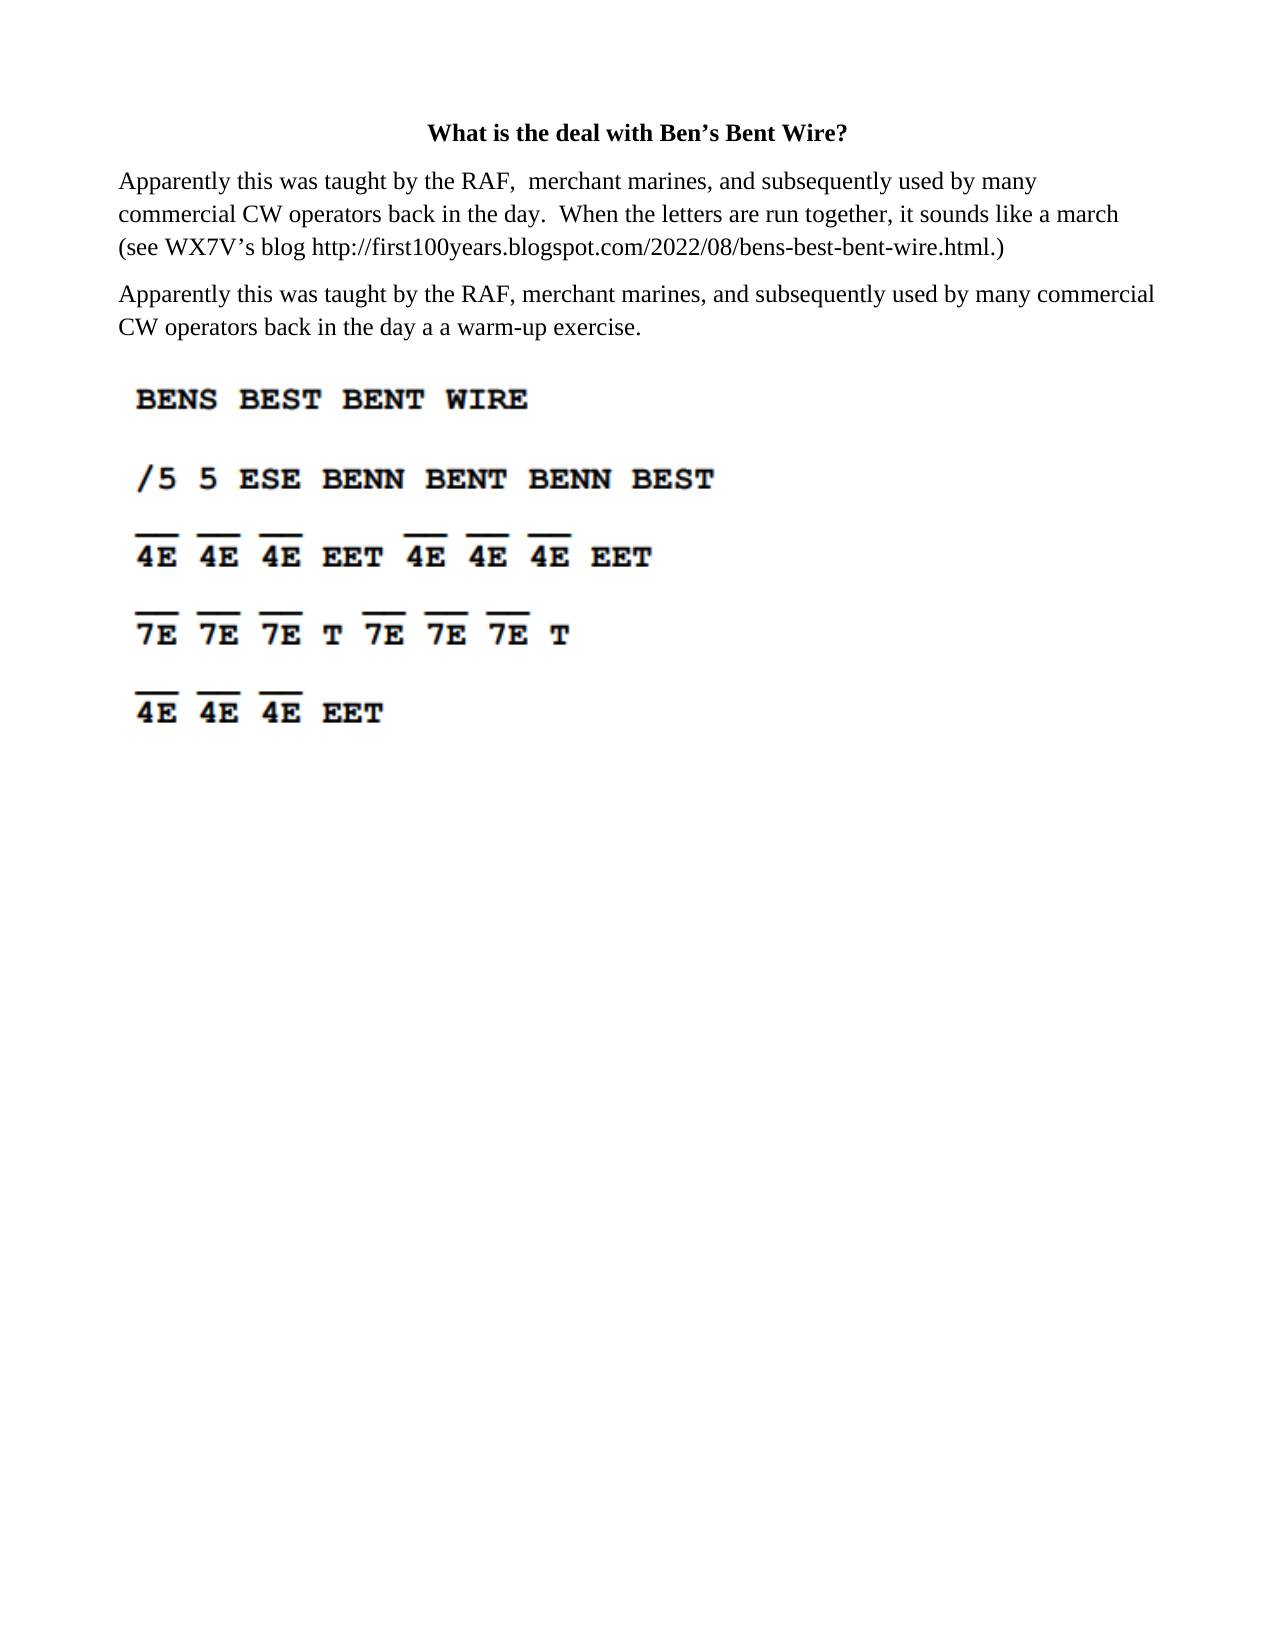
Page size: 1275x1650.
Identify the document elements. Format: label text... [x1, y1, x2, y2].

text Apparently this was taught by the RAF, merchant marines, and subsequently used by many commercial CW operators back in the day a a warm-up exercise. [118, 279, 1157, 341]
text Apparently this was taught by the RAF, merchant marines, and subsequently used by many commercial CW operators back in the day. When the letters are run together, it sounds like a march (see WX7V’s blog http://first100years.blogspot.com/2022/08/bens-best-bent-wire.html.) [118, 166, 1157, 261]
picture [118, 360, 744, 749]
text What is the deal with Ben’s Bent Wire? [118, 118, 1157, 147]
